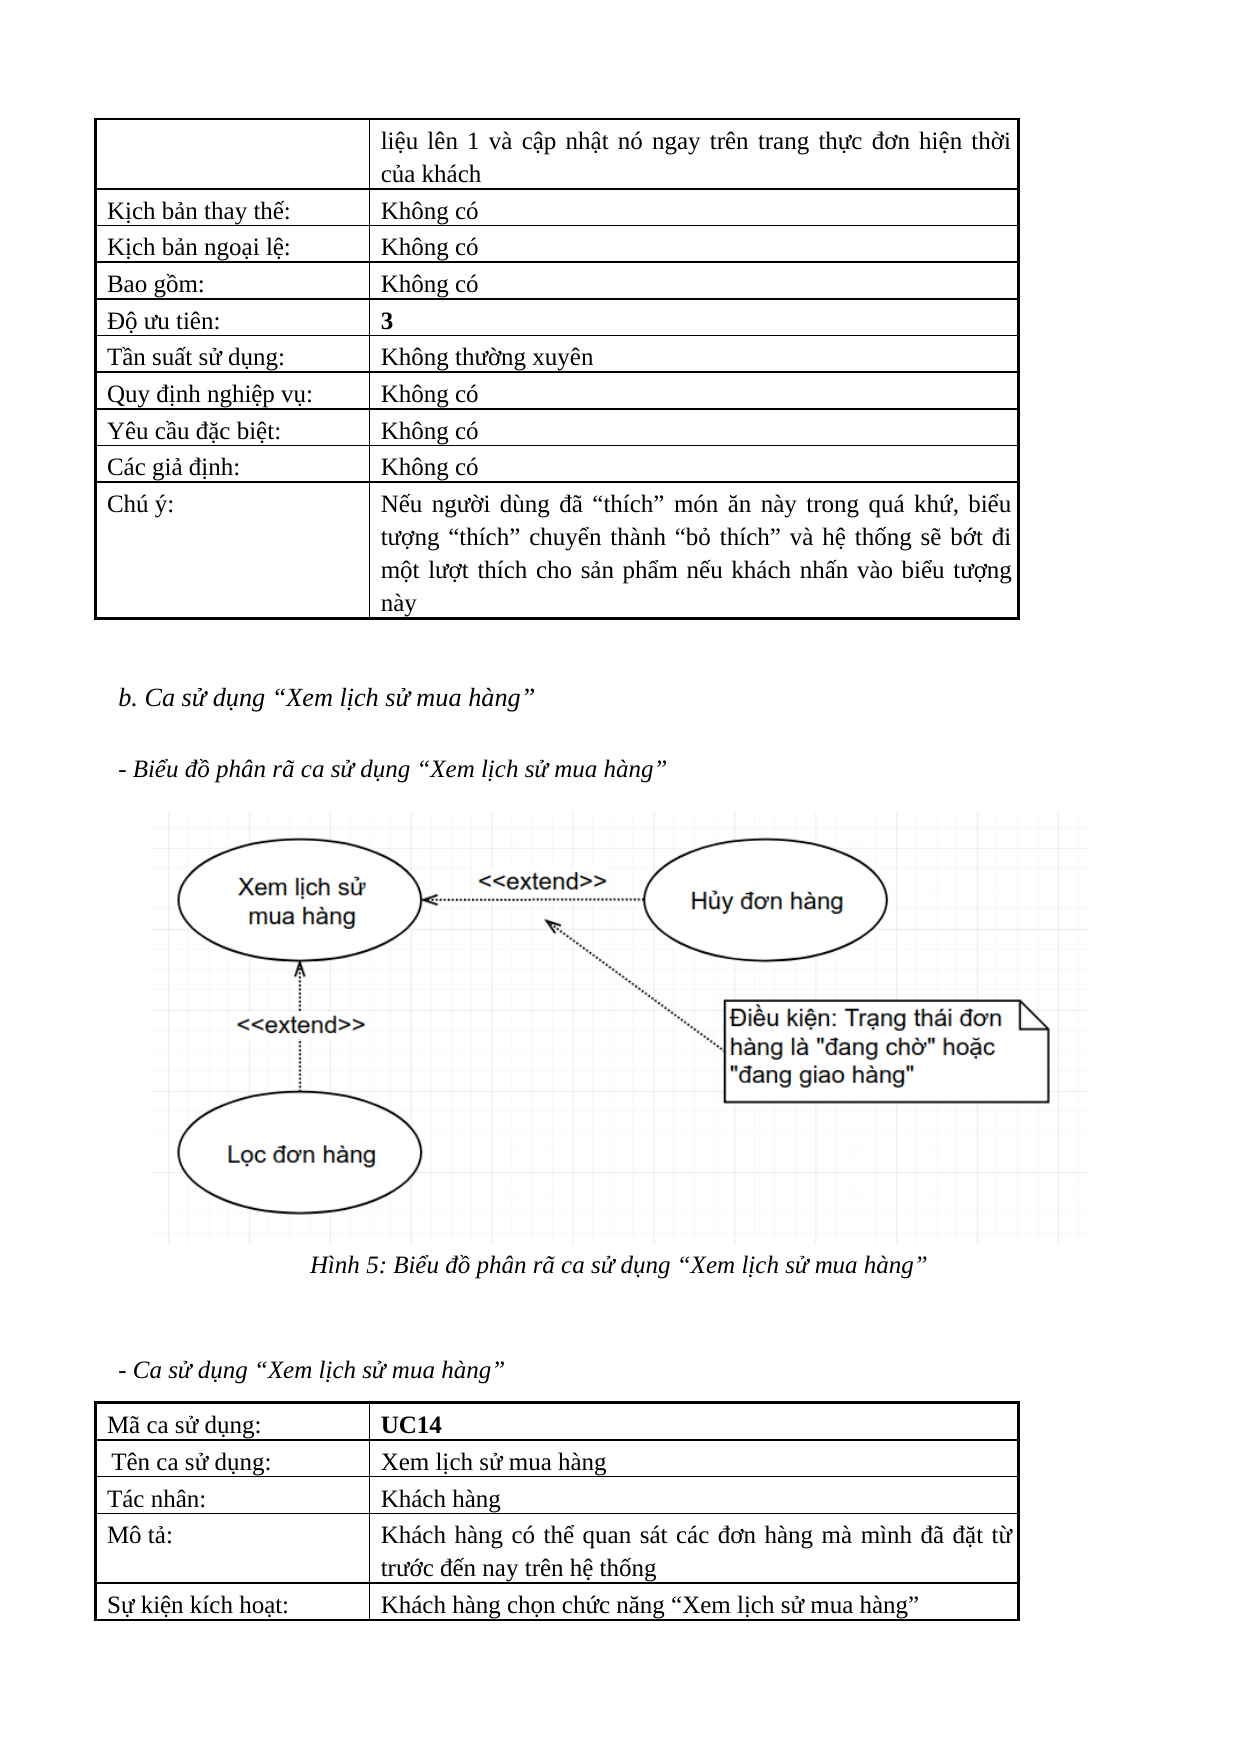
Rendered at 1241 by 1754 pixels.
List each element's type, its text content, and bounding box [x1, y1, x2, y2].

table_cell Xem lịch sử mua hàng [370, 1441, 1017, 1476]
table_cell Khách hàng chọn chức năng “Xem lịch sử mua hàng” [370, 1584, 1017, 1619]
table_cell Không có [370, 226, 1017, 261]
subtitle - Biểu đồ phân rã ca sử dụng “Xem lịch sử mua hàng” [118, 754, 1122, 783]
table_cell Không có [370, 263, 1017, 298]
table_cell Khách hàng có thể quan sát các đơn hàng mà mình đã đặt từ trước đến nay trên hệ thống [370, 1514, 1017, 1582]
table_cell Yêu cầu đặc biệt: [97, 410, 369, 444]
table_cell Sự kiện kích hoạt: [97, 1584, 369, 1619]
table_cell Quy định nghiệp vụ: [97, 373, 369, 408]
picture [152, 812, 1088, 1245]
table_cell Tác nhân: [97, 1477, 369, 1512]
subtitle - Ca sử dụng “Xem lịch sử mua hàng” [118, 1355, 1122, 1384]
table_cell Kịch bản ngoại lệ: [97, 226, 369, 261]
table_cell Tần suất sử dụng: [97, 336, 369, 371]
table_cell Bao gồm: [97, 263, 369, 298]
table_cell Tên ca sử dụng: [97, 1441, 369, 1476]
table_cell Mô tả: [97, 1514, 369, 1582]
table_cell Chú ý: [97, 483, 369, 617]
table_header UC14 [370, 1404, 1017, 1439]
subtitle b. Ca sử dụng “Xem lịch sử mua hàng” [118, 682, 1122, 712]
table_header Mã ca sử dụng: [97, 1404, 369, 1439]
table_cell Không thường xuyên [370, 336, 1017, 371]
table_cell Không có [370, 373, 1017, 408]
table_cell Nếu người dùng đã “thích” món ăn này trong quá khứ, biểu tượng “thích” chuyển thành “bỏ thích” và hệ thống sẽ bớt đi một lượt thích cho sản phẩm nếu khách nhấn vào biểu tượng này [370, 483, 1017, 617]
table_cell Không có [370, 410, 1017, 444]
table_cell Độ ưu tiên: [97, 300, 369, 334]
table_cell Không có [370, 190, 1017, 224]
table_cell Kịch bản thay thế: [97, 190, 369, 224]
table_cell 3 [370, 300, 1017, 334]
table_cell Không có [370, 446, 1017, 481]
text Hình 5: Biểu đồ phân rã ca sử dụng “Xem lịch sử mua hàng” [152, 1245, 1088, 1278]
table_cell Khách hàng [370, 1477, 1017, 1512]
table_cell Các giả định: [97, 446, 369, 481]
table_cell liệu lên 1 và cập nhật nó ngay trên trang thực đơn hiện thời của khách [370, 120, 1017, 188]
table_cell [97, 120, 369, 188]
